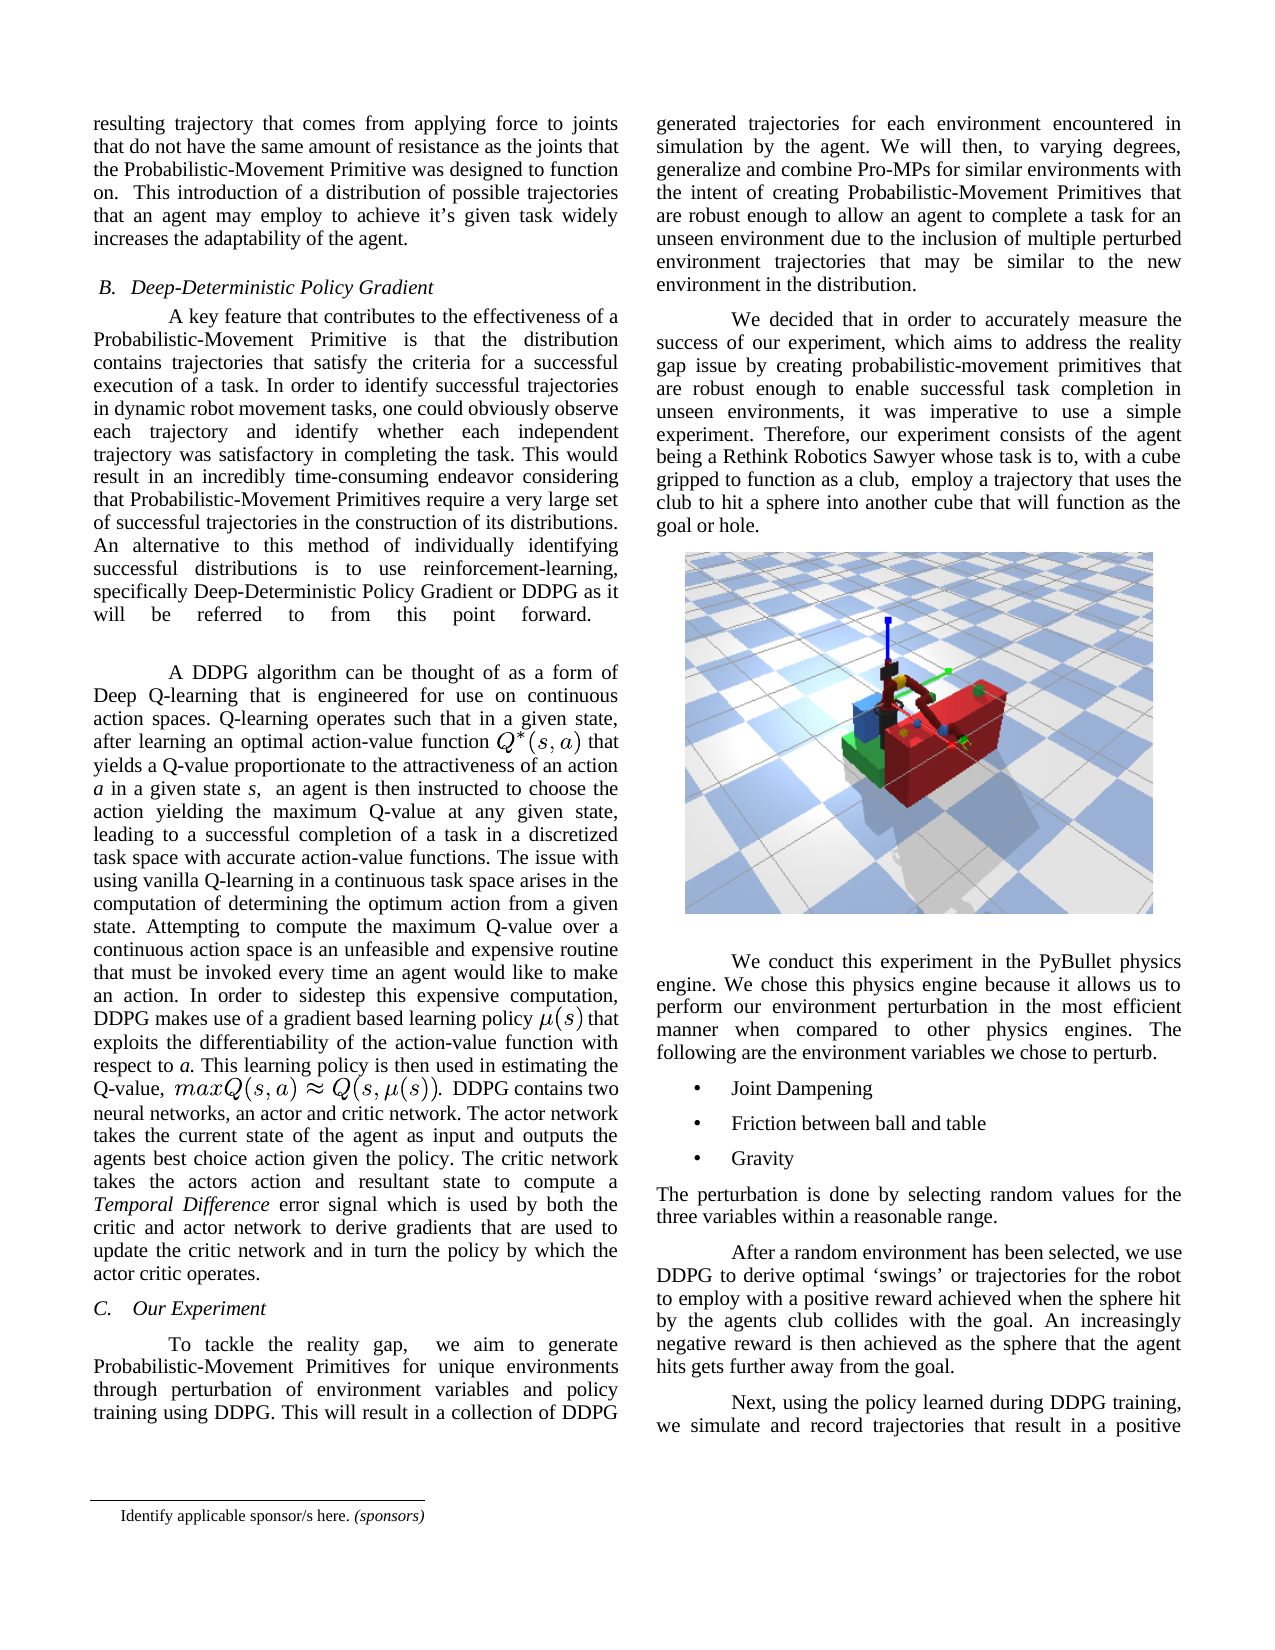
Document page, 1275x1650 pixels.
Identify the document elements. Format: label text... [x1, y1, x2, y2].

list Friction between ball and table [694, 1112, 1182, 1135]
text A DDPG algorithm can be thought of as a form of Deep Q-learning that is engineered for use on continuous action spaces. Q-learning operates such that in a given state, after learning an optimal action-value function that yields a Q-value proportionate to the attractiveness of an action a in a given state s, an agent is then instructed to choose the action yielding the maximum Q-value at any given state, leading to a successful completion of a task in a discretized task space with accurate action-value functions. The issue with using vanilla Q-learning in a continuous task space arises in the computation of determining the optimum action from a given state. Attempting to compute the maximum Q-value over a continuous action space is an unfeasible and expensive routine that must be invoked every time an agent would like to make an action. In order to sidestep this expensive computation, DDPG makes use of a gradient based learning policy that exploits the differentiability of the action-value function with respect to a. This learning policy is then used in estimating the Q-value, . DDPG contains two neural networks, an actor and critic network. The actor network takes the current state of the agent as input and outputs the agents best choice action given the policy. The critic network takes the actors action and resultant state to compute a Temporal Difference error signal which is used by both the critic and actor network to derive gradients that are used to update the critic network and in turn the policy by which the actor critic operates. [93, 661, 619, 1285]
text generated trajectories for each environment encountered in simulation by the agent. We will then, to varying degrees, generalize and combine Pro-MPs for similar environments with the intent of creating Probabilistic-Movement Primitives that are robust enough to allow an agent to complete a task for an unseen environment due to the inclusion of multiple perturbed environment trajectories that may be similar to the new environment in the distribution. [656, 112, 1182, 296]
text To tackle the reality gap, we aim to generate Probabilistic-Movement Primitives for unique environments through perturbation of environment variables and policy training using DDPG. This will result in a collection of DDPG [93, 1333, 619, 1424]
text The perturbation is done by selecting random values for the three variables within a reasonable range. [656, 1183, 1182, 1228]
text Identify applicable sponsor/s here. (sponsors) [90, 1501, 425, 1524]
subtitle Deep-Deterministic Policy Gradient [93, 275, 619, 299]
text We conduct this experiment in the PyBullet physics engine. We chose this physics engine because it allows us to perform our environment perturbation in the most efficient manner when compared to other physics engines. The following are the environment variables we chose to perturb. [656, 950, 1182, 1064]
text A key feature that contributes to the effectiveness of a Probabilistic-Movement Primitive is that the distribution contains trajectories that satisfy the criteria for a successful execution of a task. In order to identify successful trajectories in dynamic robot movement tasks, one could obviously observe each trajectory and identify whether each independent trajectory was satisfactory in completing the task. This would result in an incredibly time-consuming endeavor considering that Probabilistic-Movement Primitives require a very large set of successful trajectories in the construction of its distributions. An alternative to this method of individually identifying successful distributions is to use reinforcement-learning, specifically Deep-Deterministic Policy Gradient or DDPG as it will be referred to from this point forward. [93, 305, 619, 649]
text We decided that in order to accurately measure the success of our experiment, which aims to address the reality gap issue by creating probabilistic-movement primitives that are robust enough to enable successful task completion in unseen environments, it was imperative to use a simple experiment. Therefore, our experiment consists of the agent being a Rethink Robotics Sawyer whose task is to, with a cube gripped to function as a club, employ a trajectory that uses the club to hit a sphere into another cube that will function as the goal or hole. [656, 308, 1182, 537]
text After a random environment has been selected, we use DDPG to derive optimal ‘swings’ or trajectories for the robot to employ with a positive reward achieved when the sphere hit by the agents club collides with the goal. An increasingly negative reward is then achieved as the sphere that the agent hits gets further away from the goal. [656, 1241, 1182, 1378]
text resulting trajectory that comes from applying force to joints that do not have the same amount of resistance as the joints that the Probabilistic-Movement Primitive was designed to function on. This introduction of a distribution of possible trajectories that an agent may employ to achieve it’s given task widely increases the adaptability of the agent. [93, 112, 619, 250]
list Gravity [694, 1147, 1182, 1170]
text C. Our Experiment [93, 1297, 619, 1320]
text Next, using the policy learned during DDPG training, we simulate and record trajectories that result in a positive [656, 1391, 1182, 1437]
picture [685, 552, 1154, 914]
list Joint Dampening [694, 1077, 1182, 1099]
